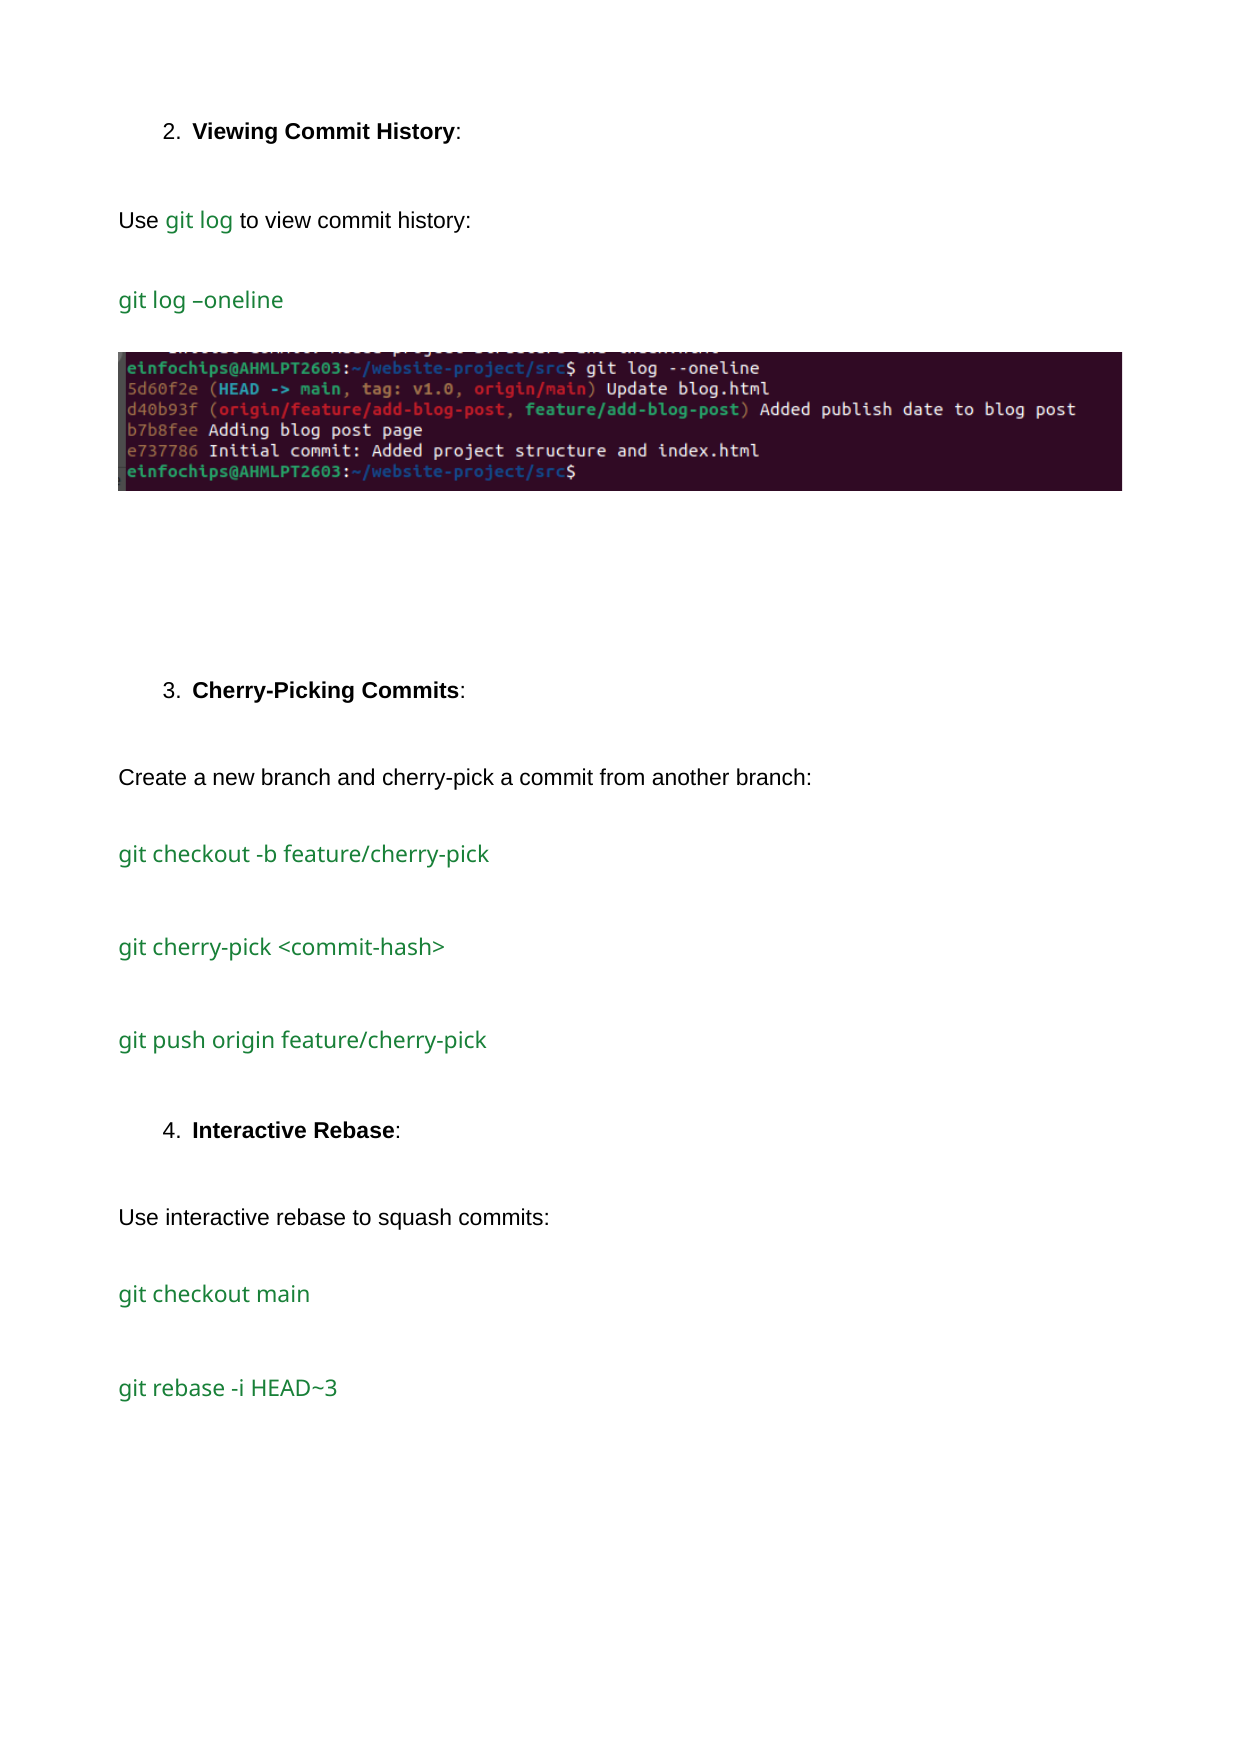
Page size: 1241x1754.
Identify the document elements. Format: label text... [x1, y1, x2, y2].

picture [118, 352, 1123, 491]
text git push origin feature/cherry-pick [118, 1024, 1122, 1056]
text git rebase -i HEAD~3 [118, 1371, 1122, 1403]
text Create a new branch and cherry-pick a commit from another branch: git checkout -b feature/cherry-pick [118, 763, 1122, 869]
list Viewing Commit History: [162, 118, 1122, 144]
list Interactive Rebase: [162, 1117, 1122, 1144]
text Use git log to view commit history: git log –oneline [118, 204, 1122, 315]
text git cherry-pick <commit-hash> [118, 931, 1122, 962]
list Cherry-Picking Commits: [162, 677, 1122, 703]
text Use interactive rebase to squash commits: git checkout main [118, 1204, 1122, 1309]
